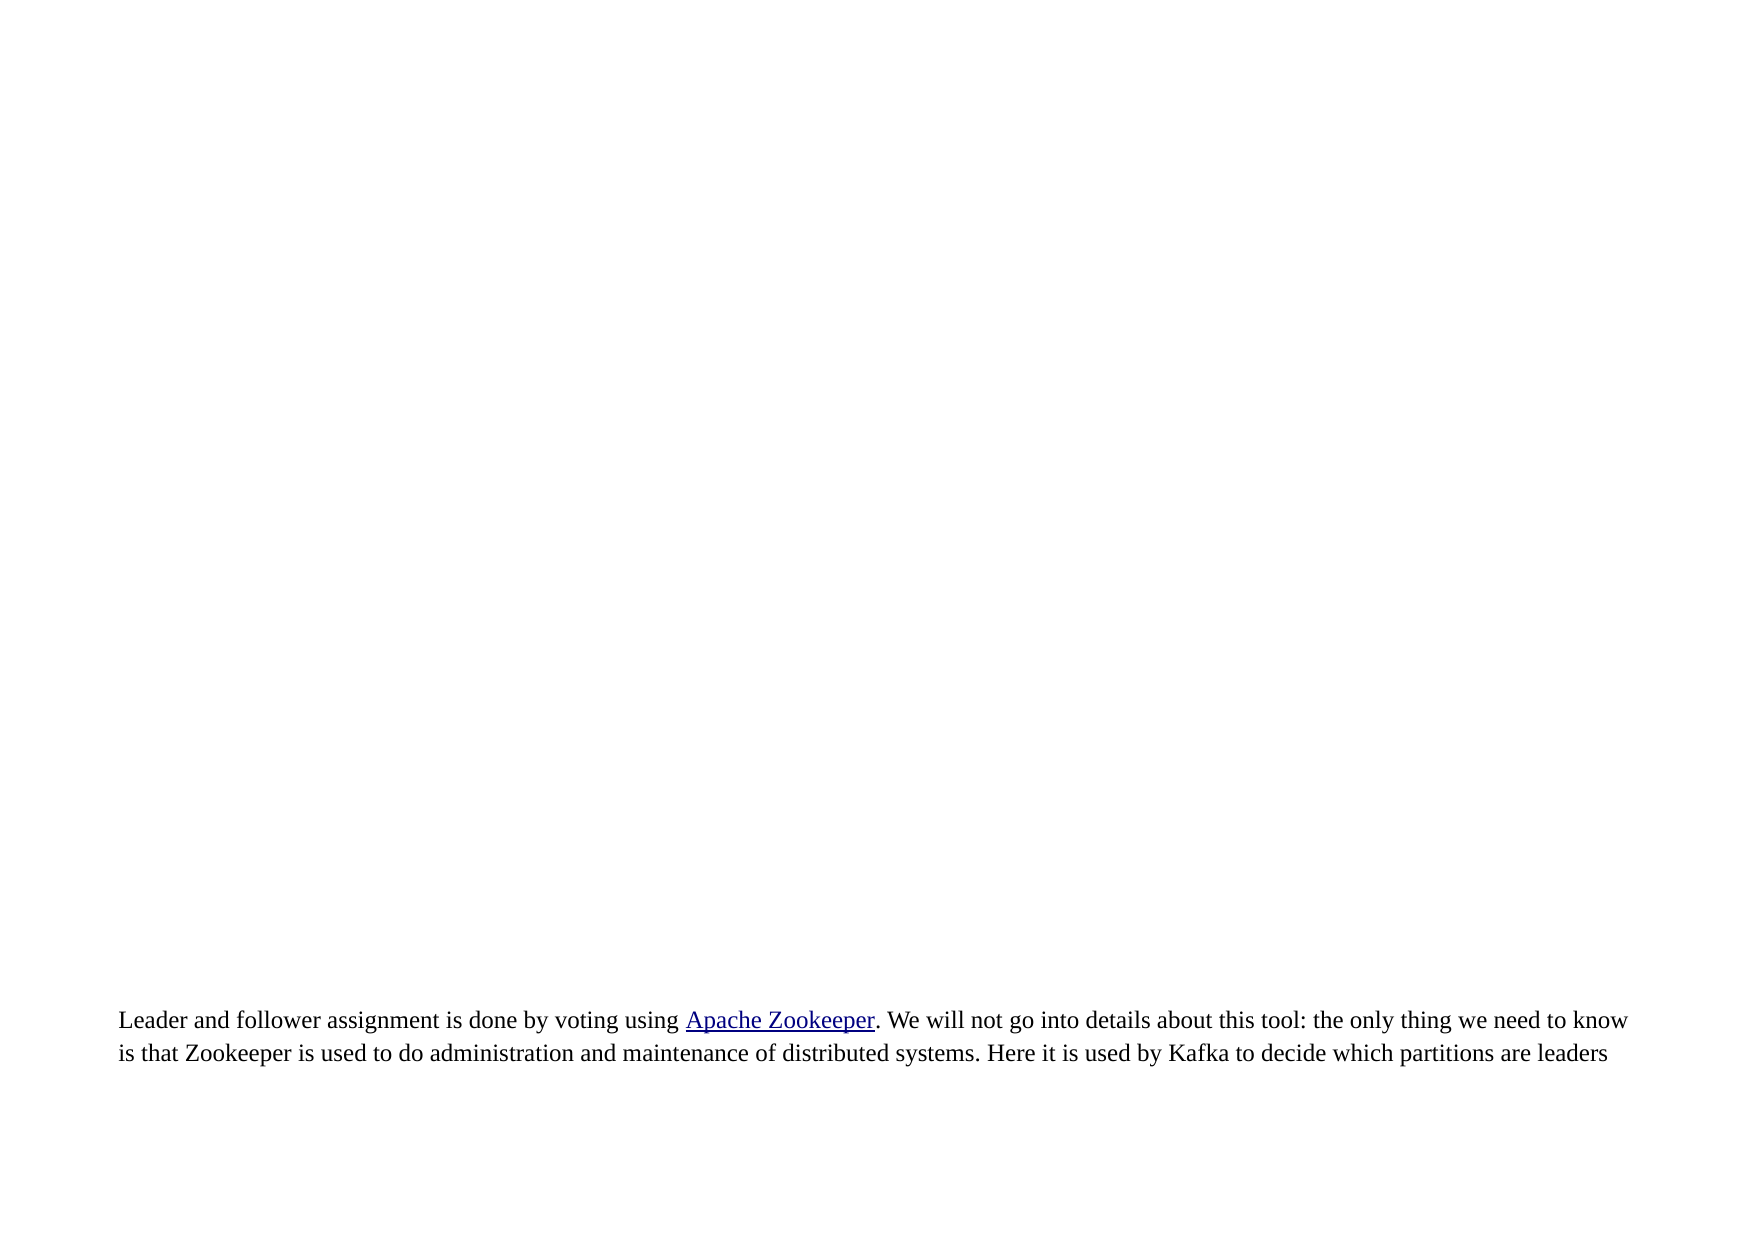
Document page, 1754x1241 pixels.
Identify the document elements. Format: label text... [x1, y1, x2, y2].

text Leader and follower assignment is done by voting using Apache Zookeeper. We will not go into details about this tool: the only thing we need to know is that Zookeeper is used to do administration and maintenance of distributed systems. Here it is used by Kafka to decide which partitions are leaders [118, 1005, 1636, 1067]
